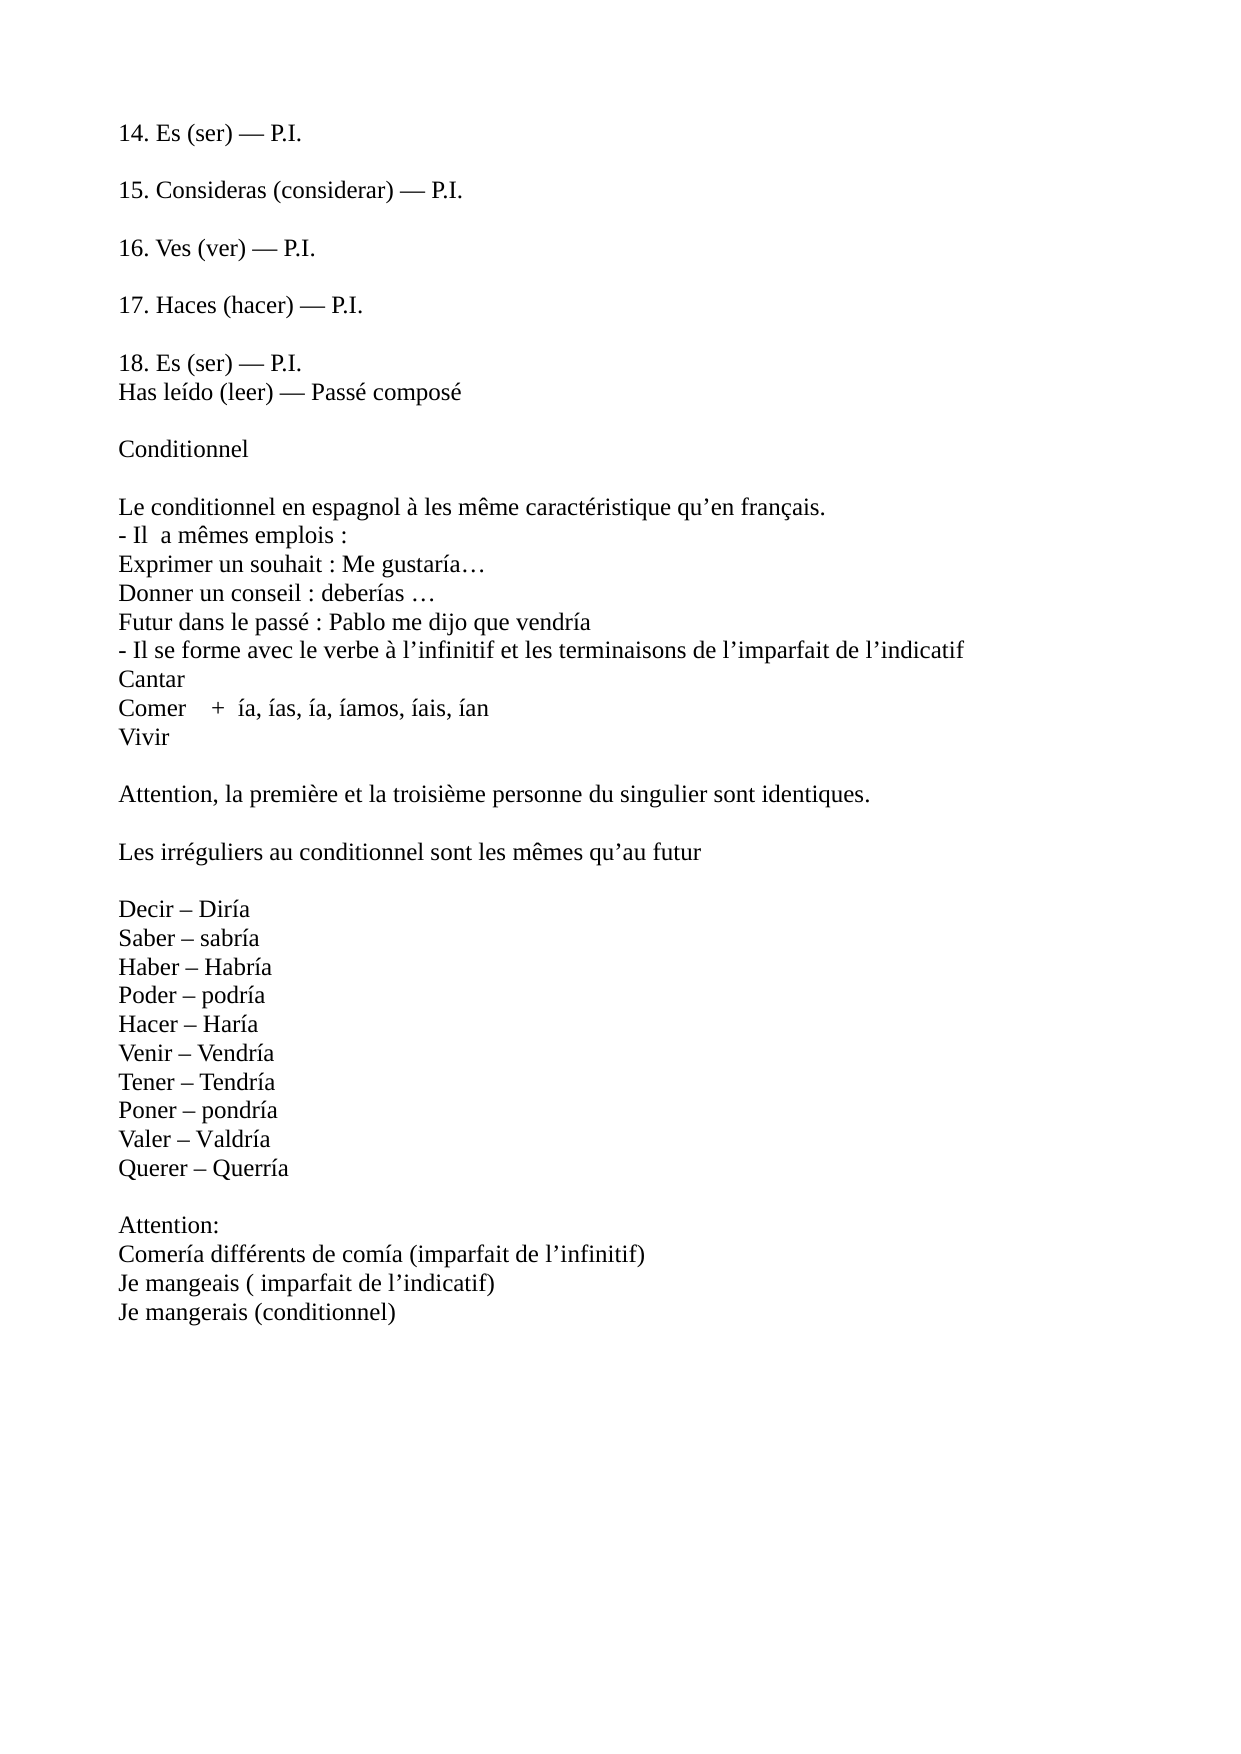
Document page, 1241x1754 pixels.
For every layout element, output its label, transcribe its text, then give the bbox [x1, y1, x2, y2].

text Attention, la première et la troisième personne du singulier sont identiques. [118, 779, 1122, 808]
text 15. Consideras (considerar) — P.I. [118, 176, 1122, 204]
text Je mangerais (conditionnel) [118, 1297, 1122, 1326]
text 17. Haces (hacer) — P.I. [118, 291, 1122, 319]
text 16. Ves (ver) — P.I. [118, 233, 1122, 262]
text Comer + ía, ías, ía, íamos, íais, ían [118, 693, 1122, 722]
text Le conditionnel en espagnol à les même caractéristique qu’en français. [118, 492, 1122, 521]
text - Il se forme avec le verbe à l’infinitif et les terminaisons de l’imparfait de l’indicatif [118, 636, 1122, 664]
text Has leído (leer) — Passé composé [118, 377, 1122, 434]
text Haber – Habría [118, 952, 1122, 981]
text Vivir [118, 722, 1122, 751]
text Cantar [118, 664, 1122, 693]
text Futur dans le passé : Pablo me dijo que vendría [118, 607, 1122, 636]
text Les irréguliers au conditionnel sont les mêmes qu’au futur [118, 837, 1122, 866]
text Venir – Vendría [118, 1038, 1122, 1067]
text Exprimer un souhait : Me gustaría… [118, 549, 1122, 578]
text Comería différents de comía (imparfait de l’infinitif) [118, 1239, 1122, 1268]
text Poder – podría [118, 981, 1122, 1009]
text 14. Es (ser) — P.I. [118, 118, 1122, 147]
text Attention: [118, 1211, 1122, 1239]
text Decir – Diría [118, 894, 1122, 923]
text 18. Es (ser) — P.I. [118, 348, 1122, 377]
text Querer – Querría [118, 1153, 1122, 1182]
text Conditionnel [118, 434, 1122, 463]
text Poner – pondría [118, 1096, 1122, 1124]
text Donner un conseil : deberías … [118, 578, 1122, 607]
text Hacer – Haría [118, 1009, 1122, 1038]
text Valer – Valdría [118, 1124, 1122, 1153]
text - Il a mêmes emplois : [118, 521, 1122, 549]
text Saber – sabría [118, 923, 1122, 952]
text Je mangeais ( imparfait de l’indicatif) [118, 1268, 1122, 1297]
text Tener – Tendría [118, 1067, 1122, 1096]
